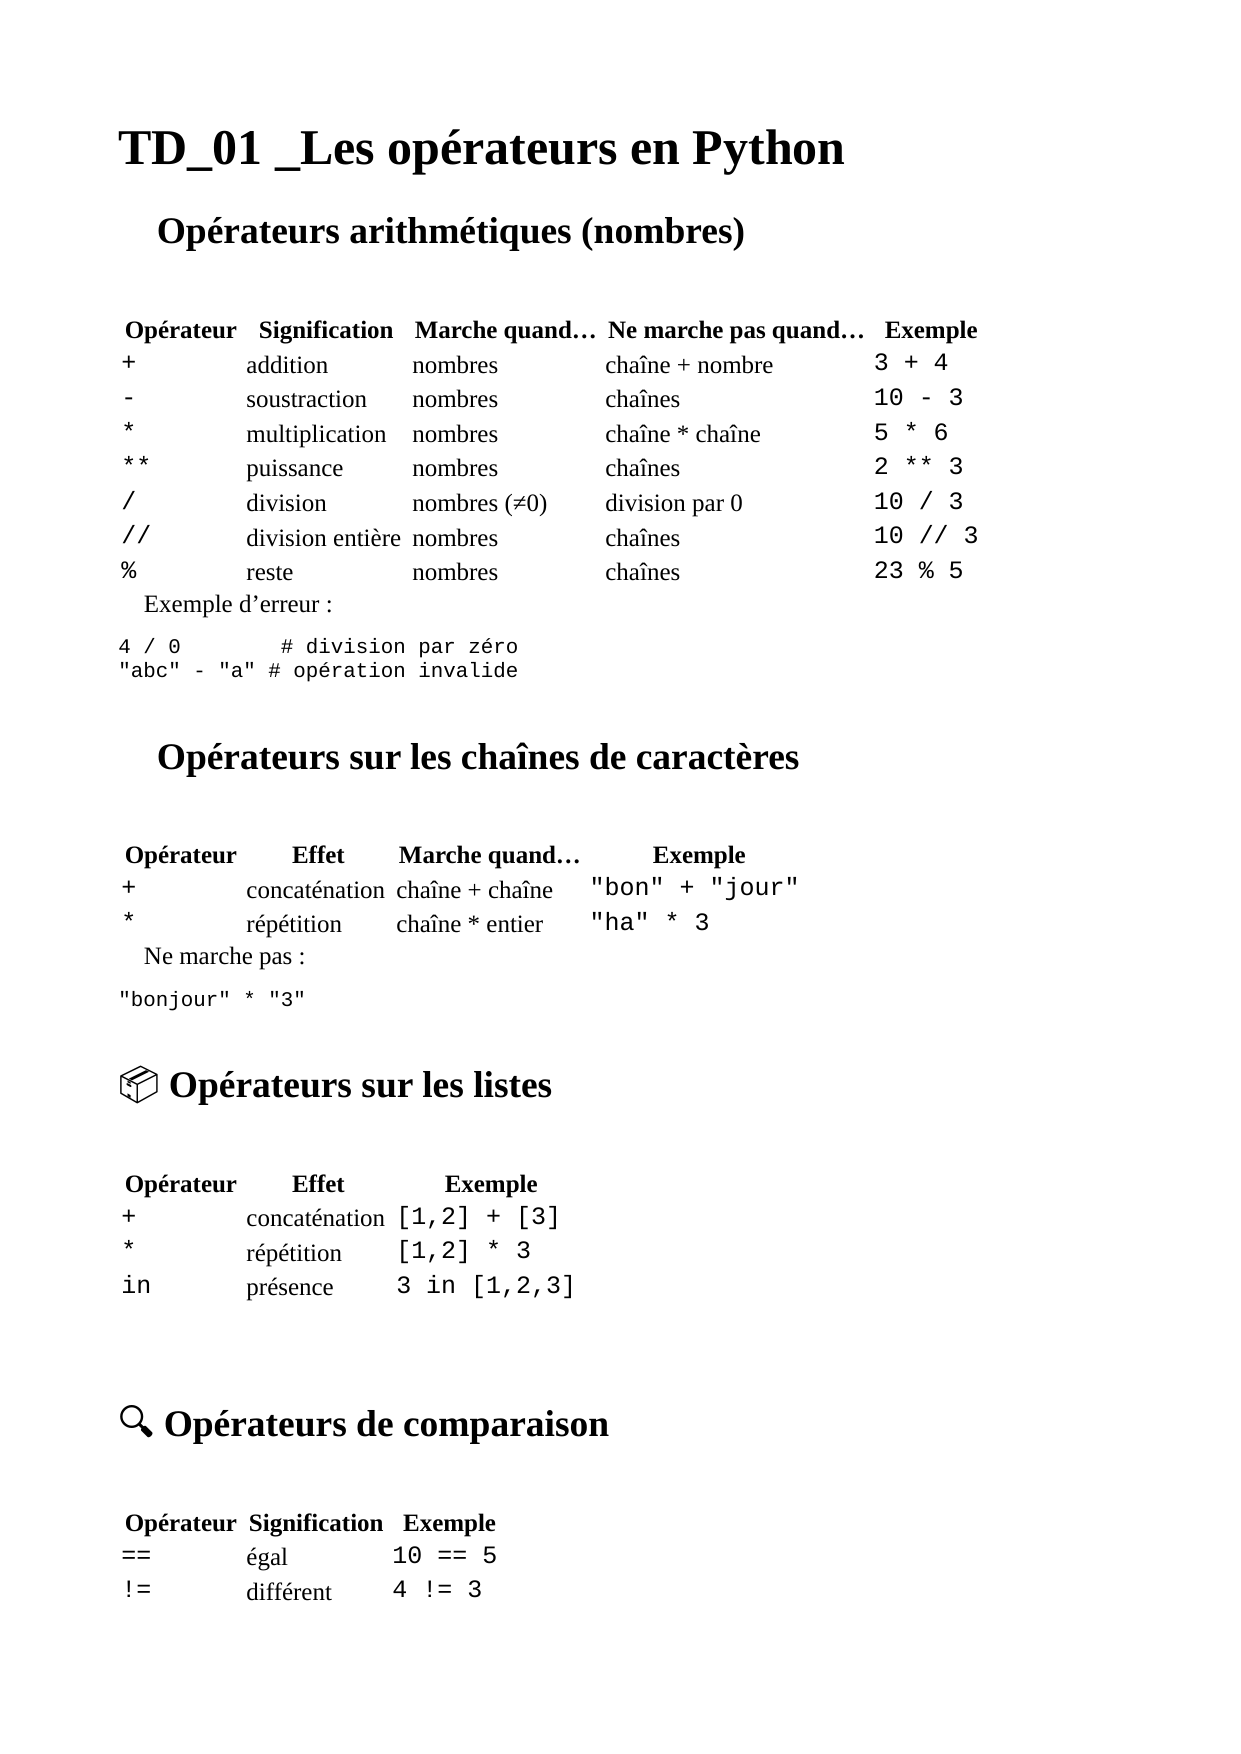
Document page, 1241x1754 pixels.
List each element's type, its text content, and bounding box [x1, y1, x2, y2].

table_header Exemple [586, 837, 812, 872]
table_cell != [118, 1574, 243, 1608]
table_cell reste [243, 554, 409, 589]
table_cell + [118, 872, 243, 906]
text "bonjour" * "3" [118, 989, 1122, 1012]
table_cell chaînes [602, 520, 871, 554]
table_cell == [118, 1539, 243, 1574]
table_cell % [118, 554, 243, 589]
table_cell présence [243, 1270, 393, 1304]
table_cell * [118, 1235, 243, 1269]
table_header Opérateur [118, 1505, 243, 1539]
table_header Ne marche pas quand… [602, 312, 871, 347]
subtitle TD_01 _Les opérateurs en Python [118, 118, 1122, 176]
table_cell concaténation [243, 1200, 393, 1235]
text "abc" - "a" # opération invalide [118, 660, 1122, 684]
table_header Signification [243, 1505, 389, 1539]
table_cell - [118, 381, 243, 416]
table_cell chaînes [602, 381, 871, 416]
table_cell répétition [243, 1235, 393, 1269]
table_header Opérateur [118, 837, 243, 872]
table_cell nombres [409, 347, 602, 381]
table_cell "bon" + "jour" [586, 872, 812, 906]
table_cell concaténation [243, 872, 393, 906]
table_cell 10 / 3 [871, 485, 991, 520]
table_cell division par 0 [602, 485, 871, 520]
subtitle 🔍 Opérateurs de comparaison [118, 1401, 1122, 1444]
table_cell répétition [243, 906, 393, 941]
table_header Opérateur [118, 1166, 243, 1200]
table_cell + [118, 347, 243, 381]
table_header Exemple [393, 1166, 589, 1200]
table_cell * [118, 906, 243, 941]
table_cell "ha" * 3 [586, 906, 812, 941]
table_cell 4 != 3 [389, 1574, 510, 1608]
table_cell multiplication [243, 416, 409, 451]
table_cell chaînes [602, 554, 871, 589]
table_cell 3 in [1,2,3] [393, 1270, 589, 1304]
text ❌ Ne marche pas : [118, 941, 1122, 970]
table_cell 23 % 5 [871, 554, 991, 589]
table_cell * [118, 416, 243, 451]
table_cell addition [243, 347, 409, 381]
table_cell division entière [243, 520, 409, 554]
subtitle 📦 Opérateurs sur les listes [118, 1063, 1122, 1106]
table_header Effet [243, 1166, 393, 1200]
table_cell nombres [409, 554, 602, 589]
table_cell / [118, 485, 243, 520]
table_cell égal [243, 1539, 389, 1574]
table_cell 5 * 6 [871, 416, 991, 451]
table_cell soustraction [243, 381, 409, 416]
table_cell 2 ** 3 [871, 451, 991, 485]
table_cell chaîne + chaîne [393, 872, 586, 906]
table_header Exemple [871, 312, 991, 347]
table_cell 10 - 3 [871, 381, 991, 416]
table_cell puissance [243, 451, 409, 485]
table_header Opérateur [118, 312, 243, 347]
table_cell division [243, 485, 409, 520]
table_cell [1,2] * 3 [393, 1235, 589, 1269]
table_cell 10 == 5 [389, 1539, 510, 1574]
table_cell 3 + 4 [871, 347, 991, 381]
subtitle 🔢 Opérateurs arithmétiques (nombres) [118, 209, 1122, 252]
table_header Signification [243, 312, 409, 347]
table_cell // [118, 520, 243, 554]
table_cell [1,2] + [3] [393, 1200, 589, 1235]
table_cell nombres [409, 520, 602, 554]
table_cell chaînes [602, 451, 871, 485]
table_cell 10 // 3 [871, 520, 991, 554]
table_cell chaîne * chaîne [602, 416, 871, 451]
table_cell nombres (≠0) [409, 485, 602, 520]
table_cell ** [118, 451, 243, 485]
table_cell in [118, 1270, 243, 1304]
table_cell chaîne * entier [393, 906, 586, 941]
table_header Effet [243, 837, 393, 872]
table_cell différent [243, 1574, 389, 1608]
table_header Marche quand… [409, 312, 602, 347]
text ❌ Exemple d’erreur : [118, 589, 1122, 618]
table_header Marche quand… [393, 837, 586, 872]
text 4 / 0 # division par zéro [118, 636, 1122, 660]
table_cell + [118, 1200, 243, 1235]
table_cell chaîne + nombre [602, 347, 871, 381]
table_header Exemple [389, 1505, 510, 1539]
table_cell nombres [409, 381, 602, 416]
table_cell nombres [409, 416, 602, 451]
subtitle 📝 Opérateurs sur les chaînes de caractères [118, 734, 1122, 777]
table_cell nombres [409, 451, 602, 485]
